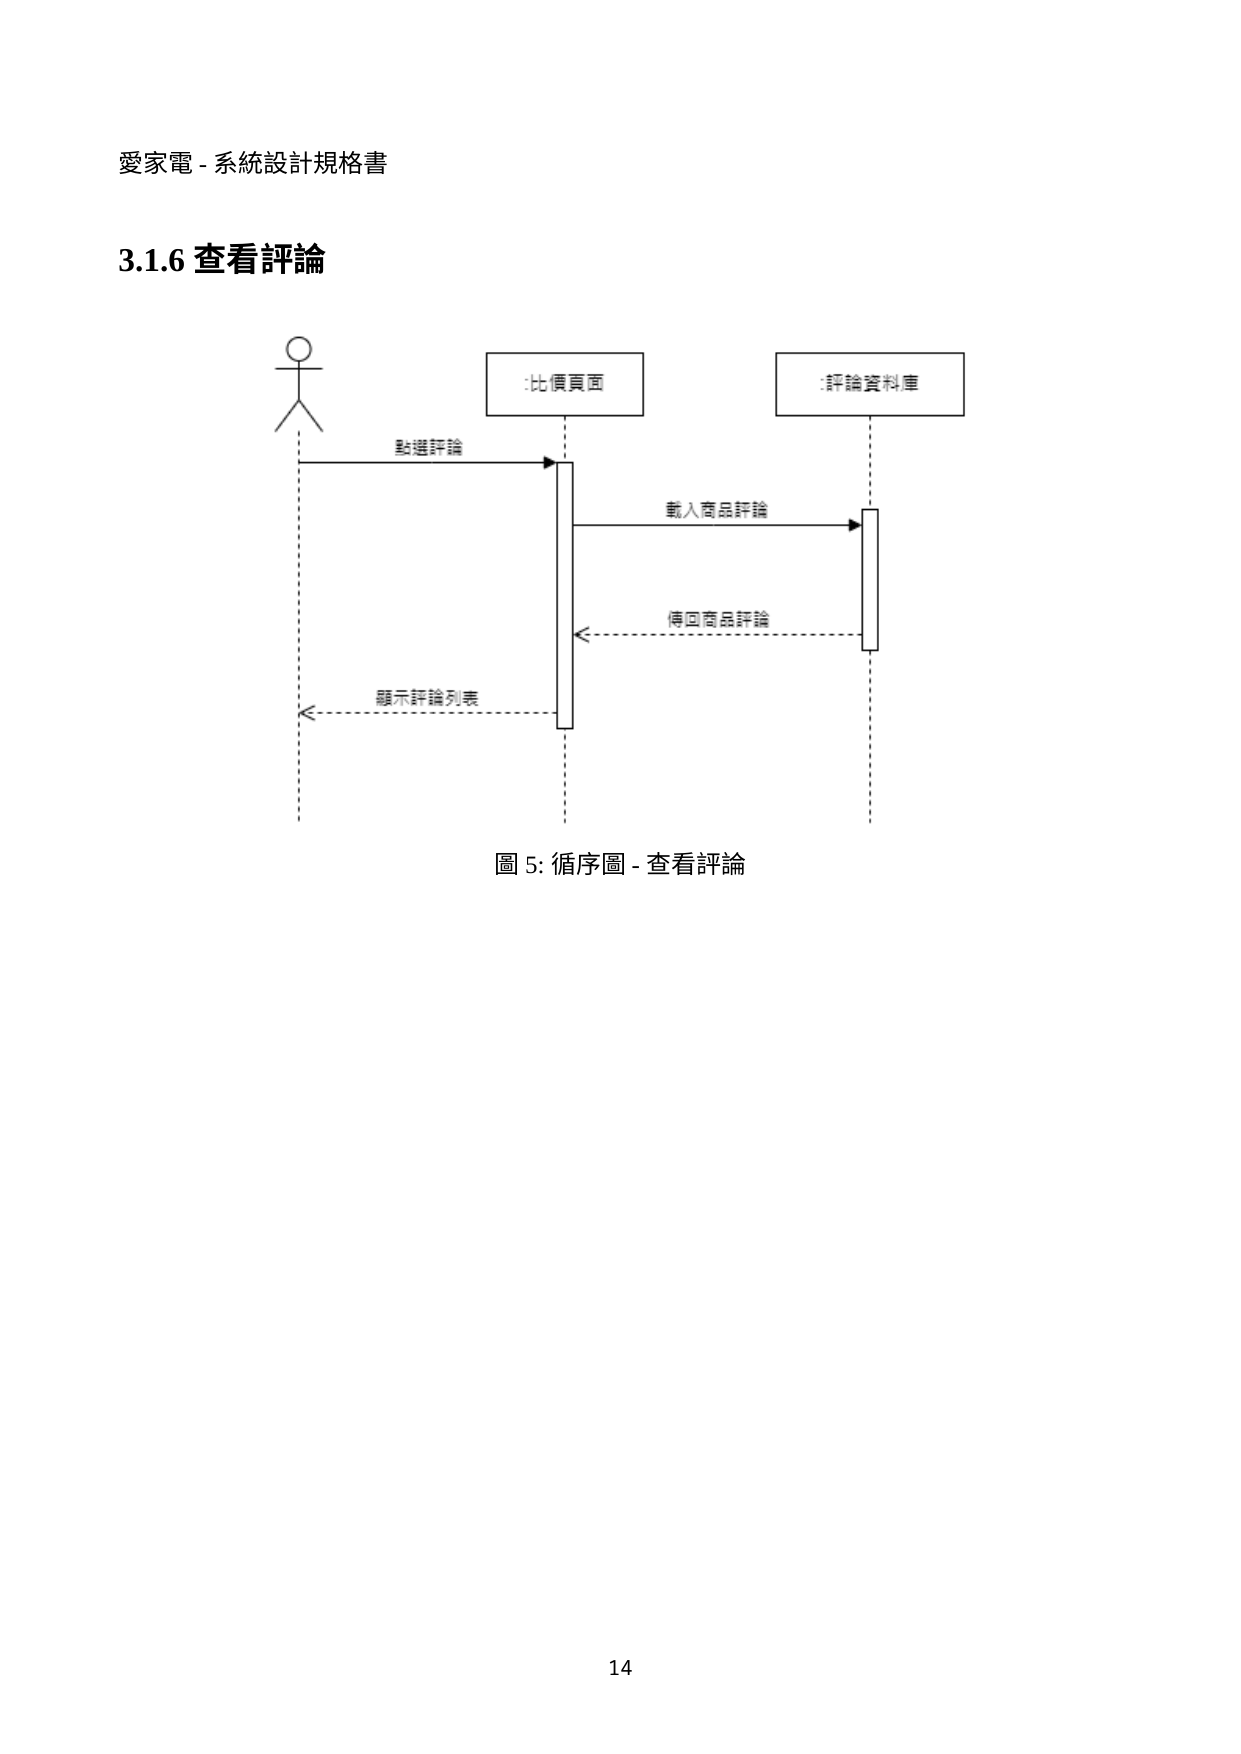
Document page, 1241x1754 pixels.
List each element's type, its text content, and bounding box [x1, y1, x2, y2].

picture [264, 326, 976, 836]
text 圖 5: 循序圖 - 查看評論 [265, 836, 976, 881]
subtitle 3.1.6 查看評論 [118, 232, 1122, 281]
